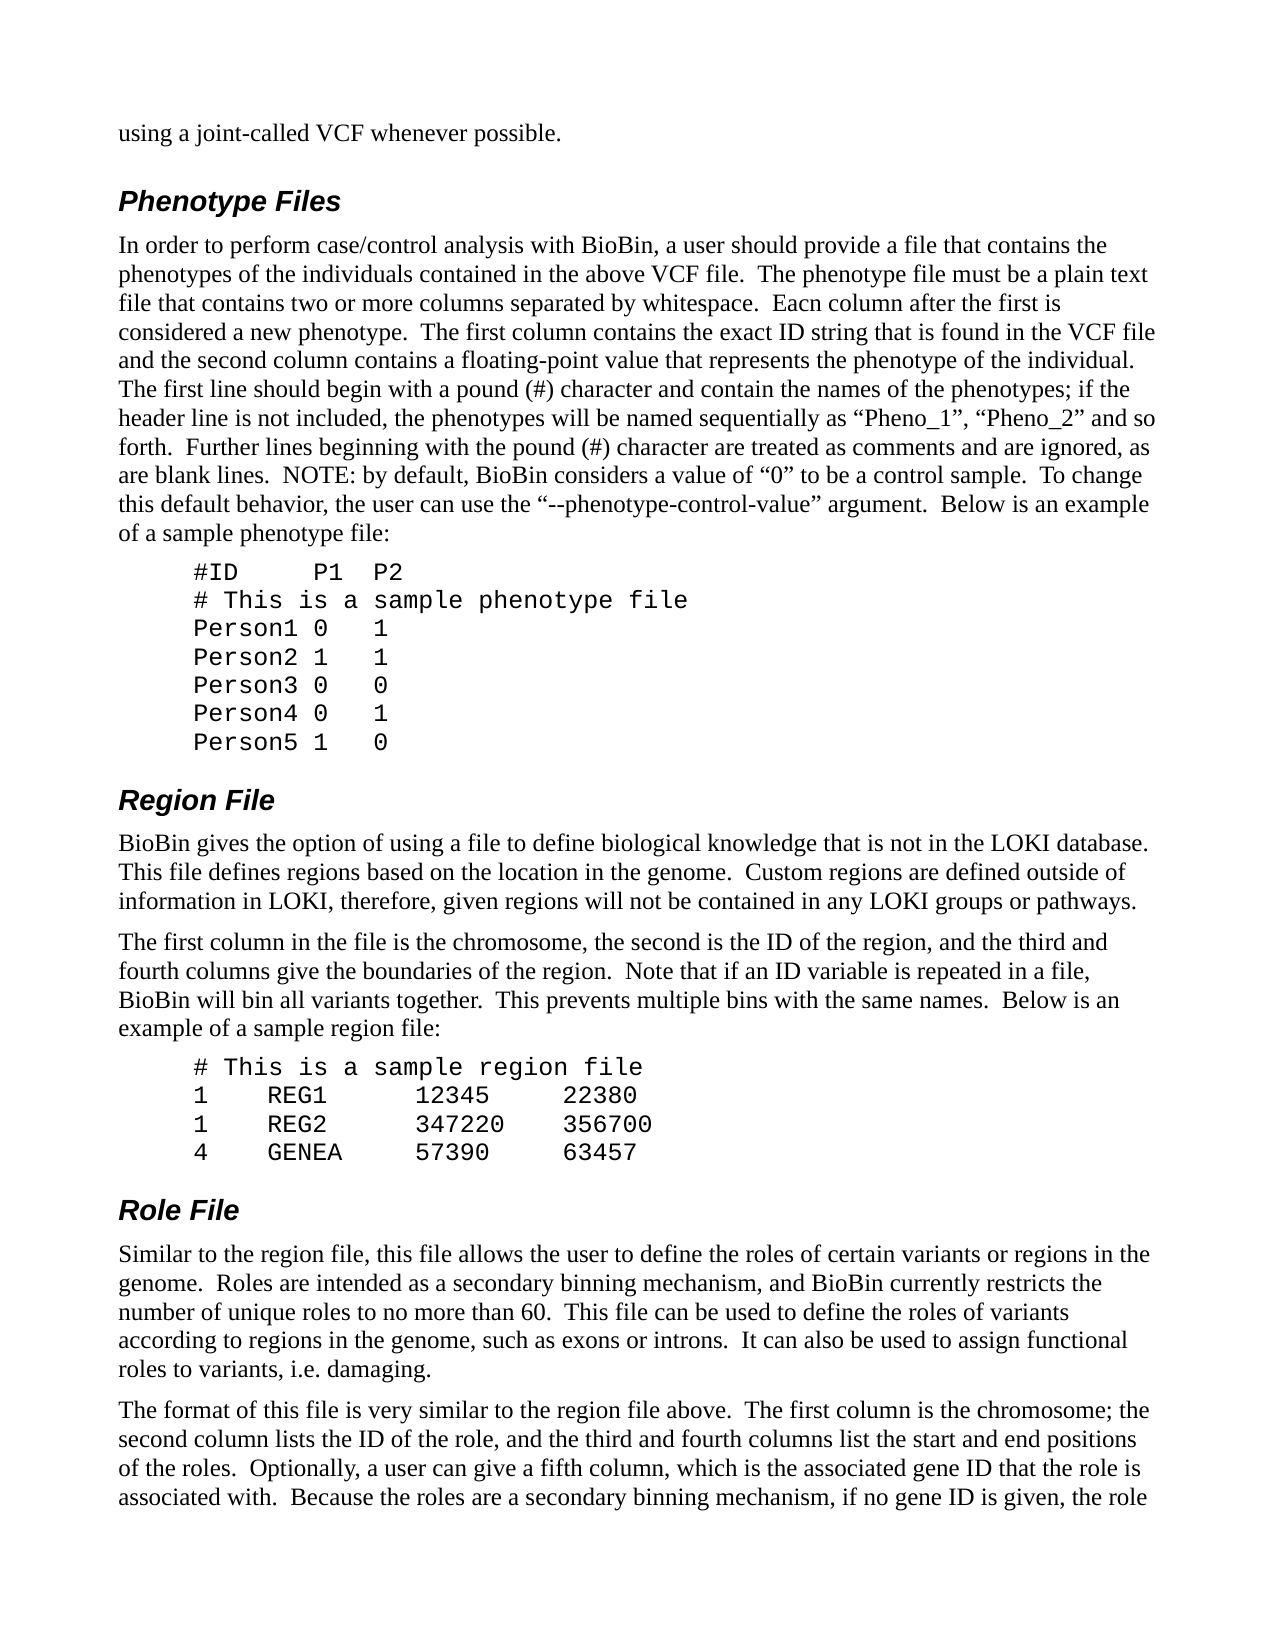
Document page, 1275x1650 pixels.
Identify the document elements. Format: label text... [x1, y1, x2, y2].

subtitle Region File [118, 782, 1157, 816]
text # This is a sample phenotype file [193, 587, 1157, 616]
text #ID P1 P2 [193, 559, 1157, 587]
text 1 REG1 12345 22380 [193, 1083, 1157, 1111]
text using a joint-called VCF whenever possible. [118, 118, 1157, 147]
text 4 GENEA 57390 63457 [193, 1140, 1157, 1168]
text BioBin gives the option of using a file to define biological knowledge that is not in the LOKI database. This file defines regions based on the location in the genome. Custom regions are defined outside of information in LOKI, therefore, given regions will not be contained in any LOKI groups or pathways. [118, 828, 1157, 915]
text Person5 1 0 [193, 729, 1157, 757]
text 1 REG2 347220 356700 [193, 1111, 1157, 1140]
text The first column in the file is the chromosome, the second is the ID of the region, and the third and fourth columns give the boundaries of the region. Note that if an ID variable is repeated in a file, BioBin will bin all variants together. This prevents multiple bins with the same names. Below is an example of a sample region file: [118, 927, 1157, 1042]
subtitle Phenotype Files [118, 184, 1157, 218]
text In order to perform case/control analysis with BioBin, a user should provide a file that contains the phenotypes of the individuals contained in the above VCF file. The phenotype file must be a plain text file that contains two or more columns separated by whitespace. Eacn column after the first is considered a new phenotype. The first column contains the exact ID string that is found in the VCF file and the second column contains a floating-point value that represents the phenotype of the individual. The first line should begin with a pound (#) character and contain the names of the phenotypes; if the header line is not included, the phenotypes will be named sequentially as “Pheno_1”, “Pheno_2” and so forth. Further lines beginning with the pound (#) character are treated as comments and are ignored, as are blank lines. NOTE: by default, BioBin considers a value of “0” to be a control sample. To change this default behavior, the user can use the “--phenotype-control-value” argument. Below is an example of a sample phenotype file: [118, 230, 1157, 547]
text Person3 0 0 [193, 672, 1157, 701]
text Person4 0 1 [193, 701, 1157, 729]
subtitle Role File [118, 1193, 1157, 1227]
text The format of this file is very similar to the region file above. The first column is the chromosome; the second column lists the ID of the role, and the third and fourth columns list the start and end positions of the roles. Optionally, a user can give a fifth column, which is the associated gene ID that the role is associated with. Because the roles are a secondary binning mechanism, if no gene ID is given, the role [118, 1395, 1157, 1510]
text Person1 0 1 [193, 616, 1157, 644]
text # This is a sample region file [193, 1055, 1157, 1083]
text Person2 1 1 [193, 644, 1157, 672]
text Similar to the region file, this file allows the user to define the roles of certain variants or regions in the genome. Roles are intended as a secondary binning mechanism, and BioBin currently restricts the number of unique roles to no more than 60. This file can be used to define the roles of variants according to regions in the genome, such as exons or introns. It can also be used to assign functional roles to variants, i.e. damaging. [118, 1239, 1157, 1383]
